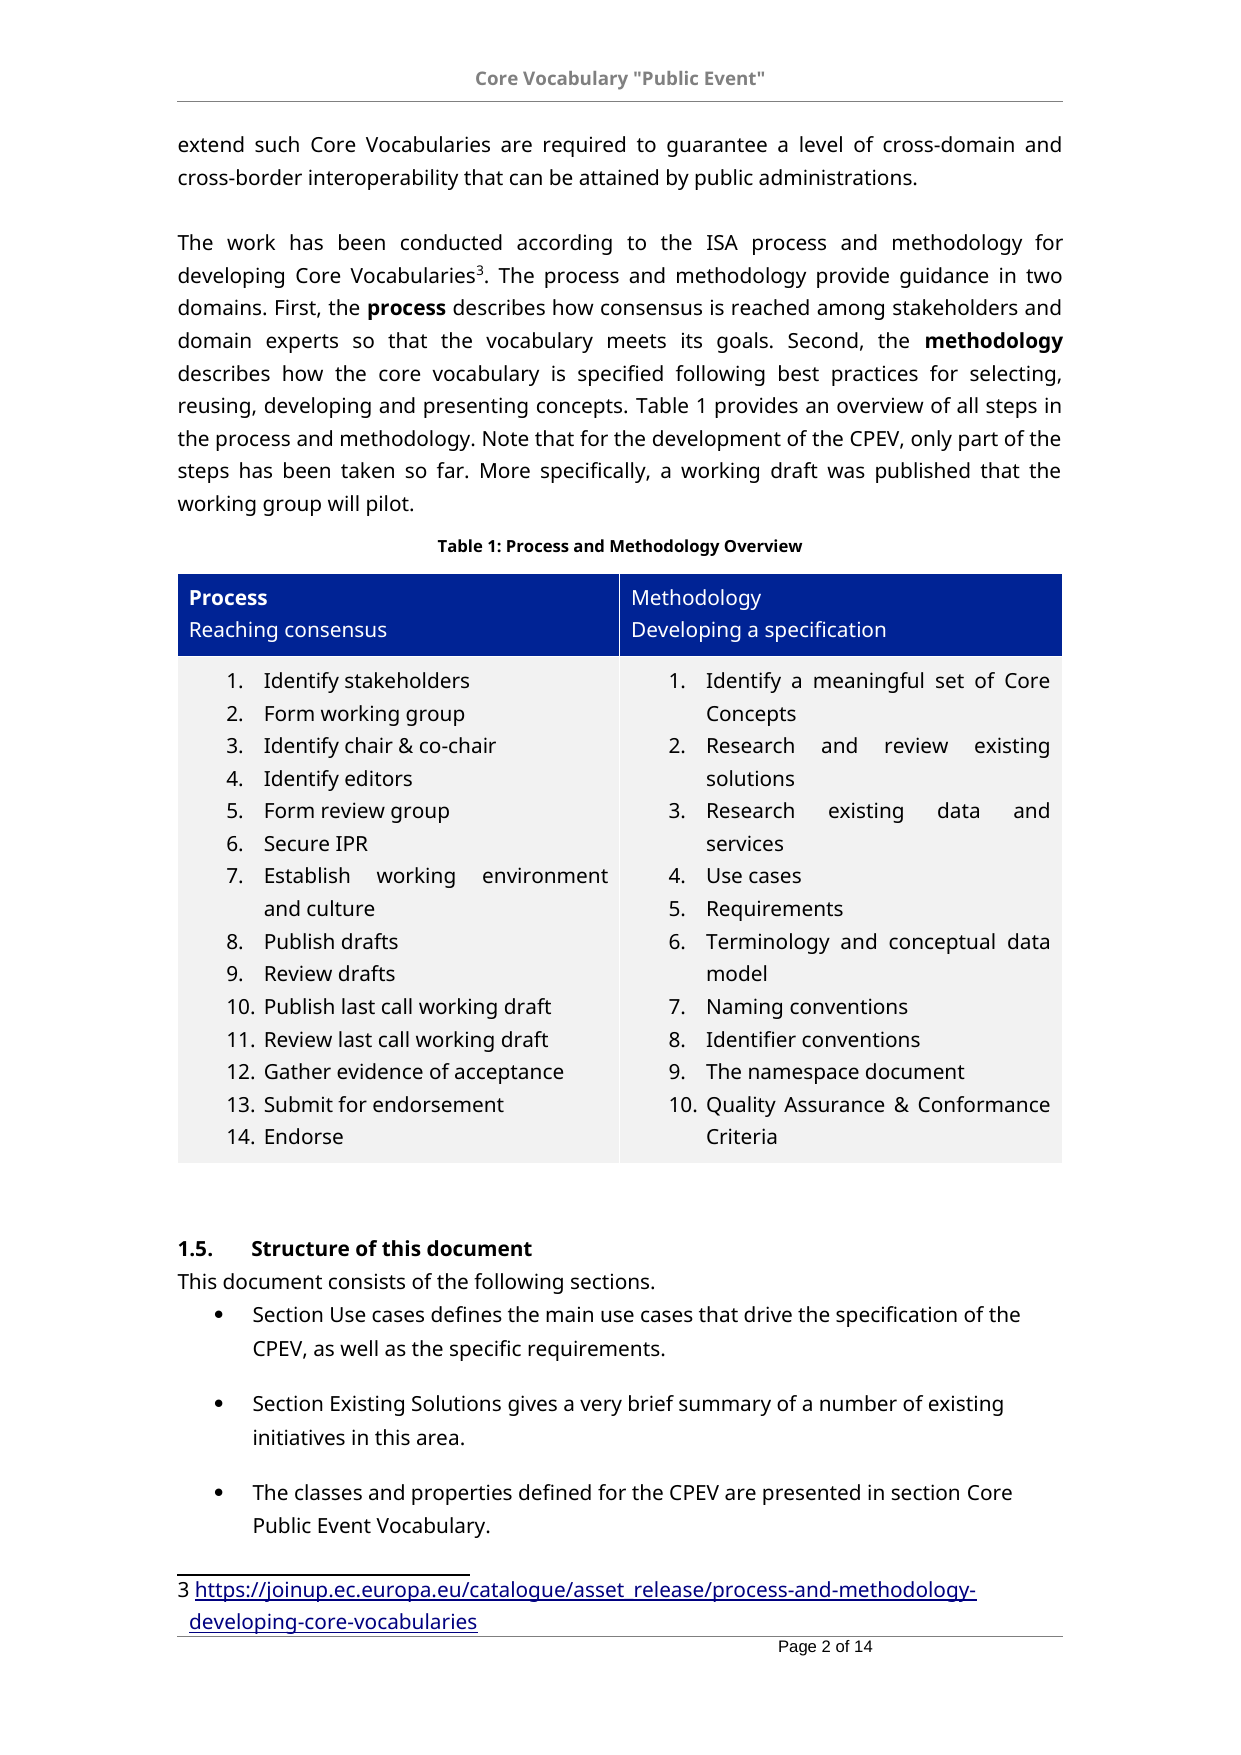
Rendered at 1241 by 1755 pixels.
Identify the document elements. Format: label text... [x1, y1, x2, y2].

text The work has been conducted according to the ISA process and methodology for developing Core Vocabularies. The process and methodology provide guidance in two domains. First, the process describes how consensus is reached among stakeholders and domain experts so that the vocabulary meets its goals. Second, the methodology describes how the core vocabulary is specified following best practices for selecting, reusing, developing and presenting concepts. Table 1 provides an overview of all steps in the process and methodology. Note that for the development of the CPEV, only part of the steps has been taken so far. More specifically, a working draft was published that the working group will pilot. [177, 228, 1063, 518]
table_cell Identify stakeholders Form working group Identify chair & co-chair Identify editors Form review group Secure IPR Establish working environment and culture Publish drafts Review drafts Publish last call working draft Review last call working draft Gather evidence of acceptance Submit for endorsement Endorse [178, 657, 619, 1163]
list Section 3 gives a very brief summary of a number of existing initiatives in this area. [215, 1389, 1063, 1451]
text This document consists of the following sections. [177, 1267, 1063, 1296]
list Section 2 defines the main use cases that drive the specification of the CPEV, as well as the specific requirements. [215, 1300, 1063, 1362]
table_header Process Reaching consensus [178, 574, 619, 656]
list The classes and properties defined for the CPEV are presented in section 4. [215, 1478, 1063, 1540]
text https://joinup.ec.europa.eu/catalogue/asset_release/process-and-methodology-developing-core-vocabularies [177, 1575, 1063, 1636]
subtitle Structure of this document [177, 1234, 1063, 1263]
text extend such Core Vocabularies are required to guarantee a level of cross-domain and cross-border interoperability that can be attained by public administrations. [177, 131, 1063, 192]
table_header Methodology Developing a specification [620, 574, 1062, 656]
text Table 1: Process and Methodology Overview [177, 534, 1063, 557]
table_cell Identify a meaningful set of Core Concepts Research and review existing solutions Research existing data and services Use cases Requirements Terminology and conceptual data model Naming conventions Identifier conventions The namespace document Quality Assurance & Conformance Criteria [620, 657, 1062, 1163]
